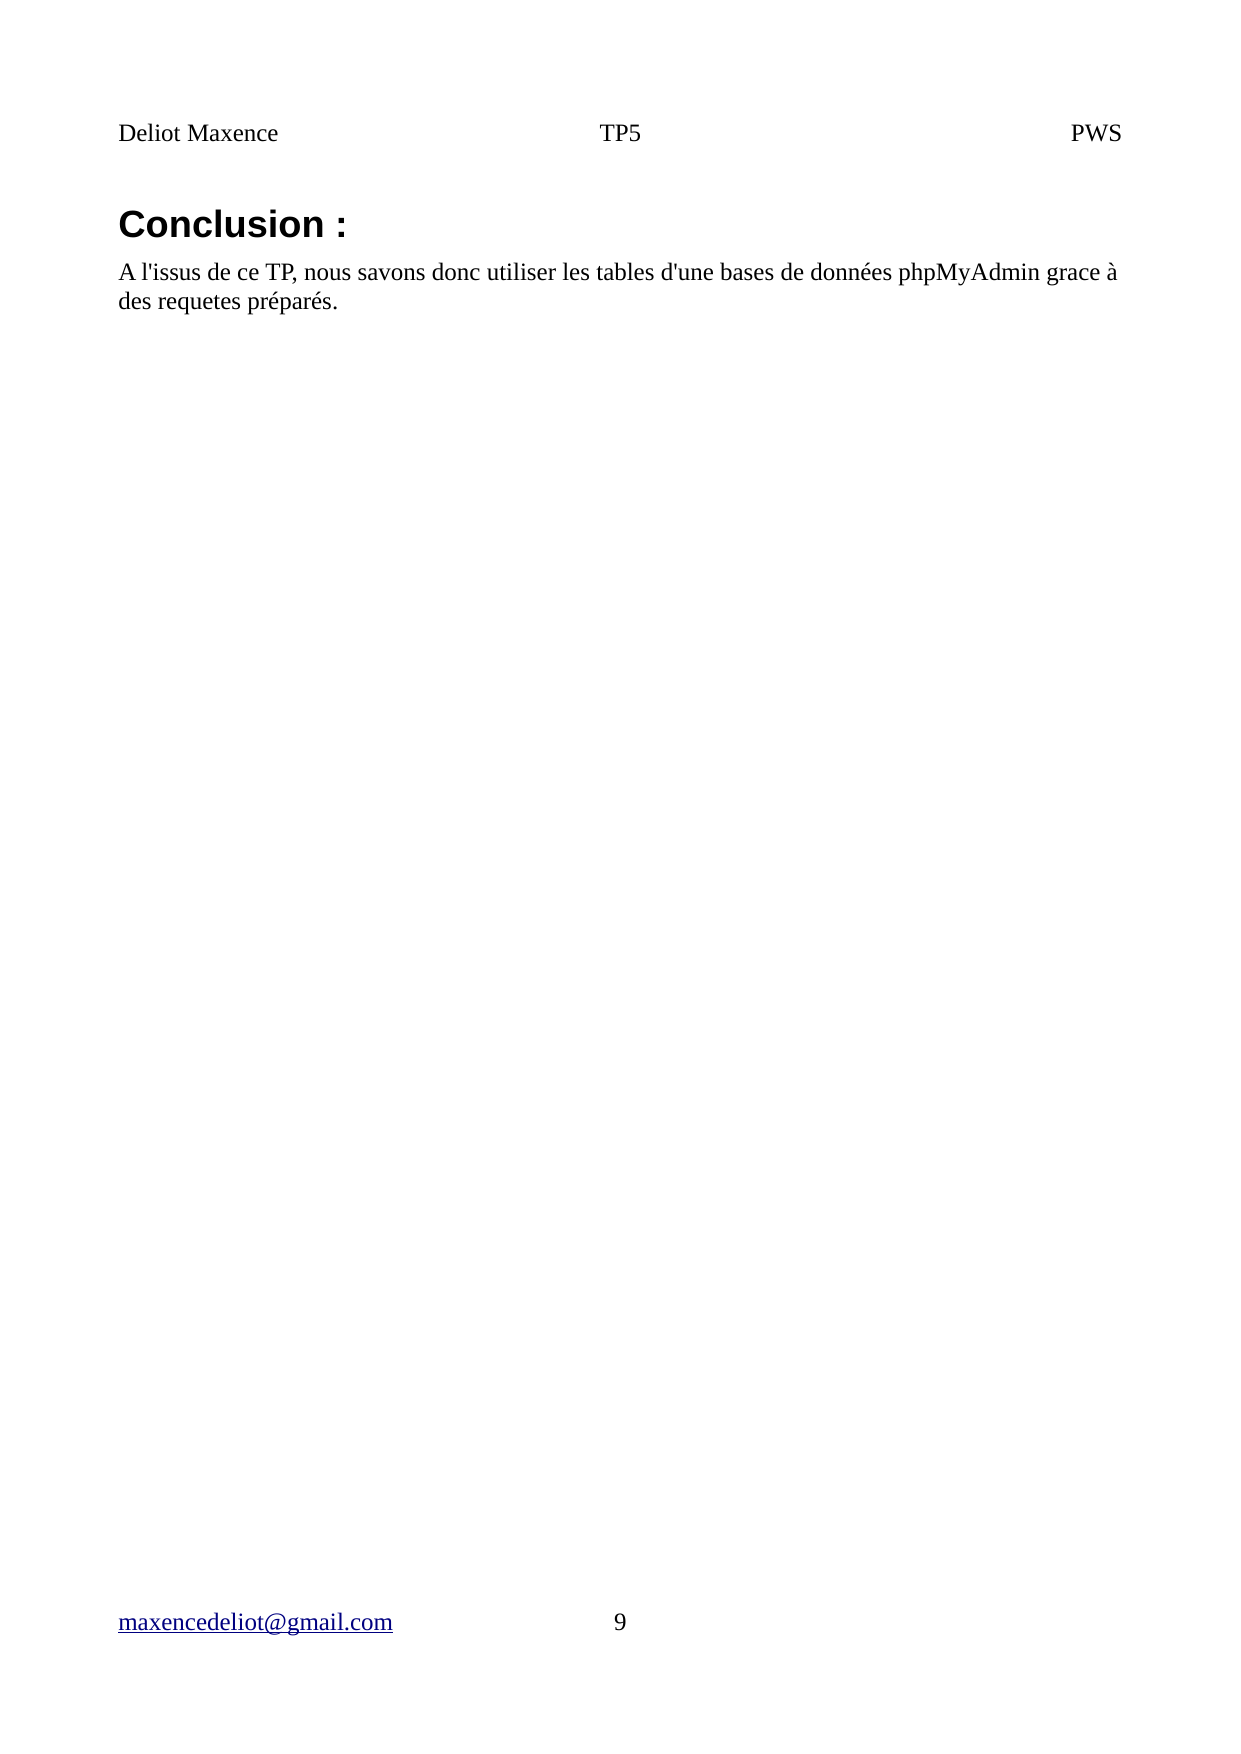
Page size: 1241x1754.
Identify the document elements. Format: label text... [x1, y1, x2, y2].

text A l'issus de ce TP, nous savons donc utiliser les tables d'une bases de données phpMyAdmin grace à des requetes préparés. [118, 257, 1122, 315]
subtitle Conclusion : [118, 201, 1122, 245]
